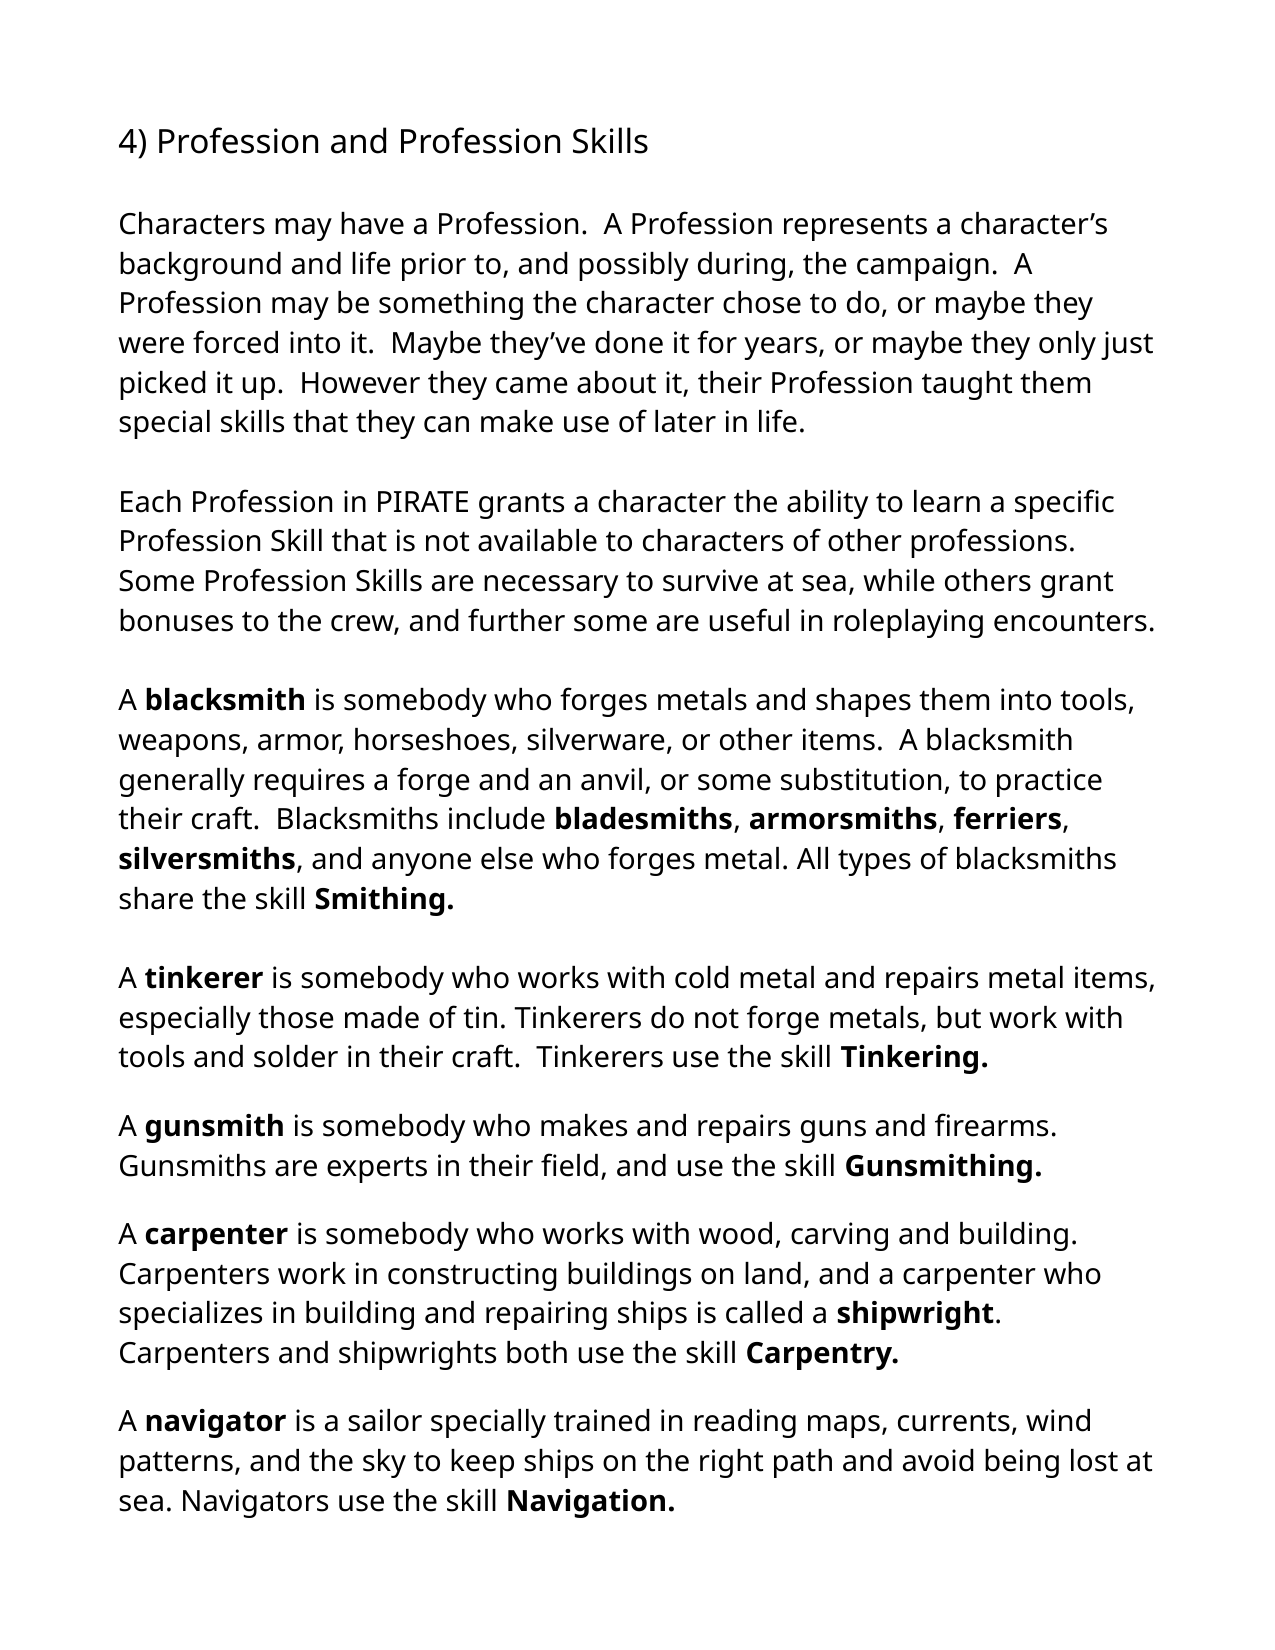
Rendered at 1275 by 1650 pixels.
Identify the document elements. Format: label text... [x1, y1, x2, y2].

text A tinkerer is somebody who works with cold metal and repairs metal items, especially those made of tin. Tinkerers do not forge metals, but work with tools and solder in their craft. Tinkerers use the skill Tinkering. [118, 957, 1157, 1076]
text Each Profession in PIRATE grants a character the ability to learn a specific Profession Skill that is not available to characters of other professions. Some Profession Skills are necessary to survive at sea, while others grant bonuses to the crew, and further some are useful in roleplaying encounters. [118, 481, 1157, 640]
text A blacksmith is somebody who forges metals and shapes them into tools, weapons, armor, horseshoes, silverware, or other items. A blacksmith generally requires a forge and an anvil, or some substitution, to practice their craft. Blacksmiths include bladesmiths, armorsmiths, ferriers, silversmiths, and anyone else who forges metal. All types of blacksmiths share the skill Smithing. [118, 679, 1157, 918]
text A navigator is a sailor specially trained in reading maps, currents, wind patterns, and the sky to keep ships on the right path and avoid being lost at sea. Navigators use the skill Navigation. [118, 1401, 1157, 1520]
text A carpenter is somebody who works with wood, carving and building. Carpenters work in constructing buildings on land, and a carpenter who specializes in building and repairing ships is called a shipwright. Carpenters and shipwrights both use the skill Carpentry. [118, 1213, 1157, 1372]
text Characters may have a Profession. A Profession represents a character’s background and life prior to, and possibly during, the campaign. A Profession may be something the character chose to do, or maybe they were forced into it. Maybe they’ve done it for years, or maybe they only just picked it up. However they came about it, their Profession taught them special skills that they can make use of later in life. [118, 203, 1157, 441]
text A gunsmith is somebody who makes and repairs guns and firearms. Gunsmiths are experts in their field, and use the skill Gunsmithing. [118, 1105, 1157, 1184]
text 4) Profession and Profession Skills [118, 118, 1157, 163]
